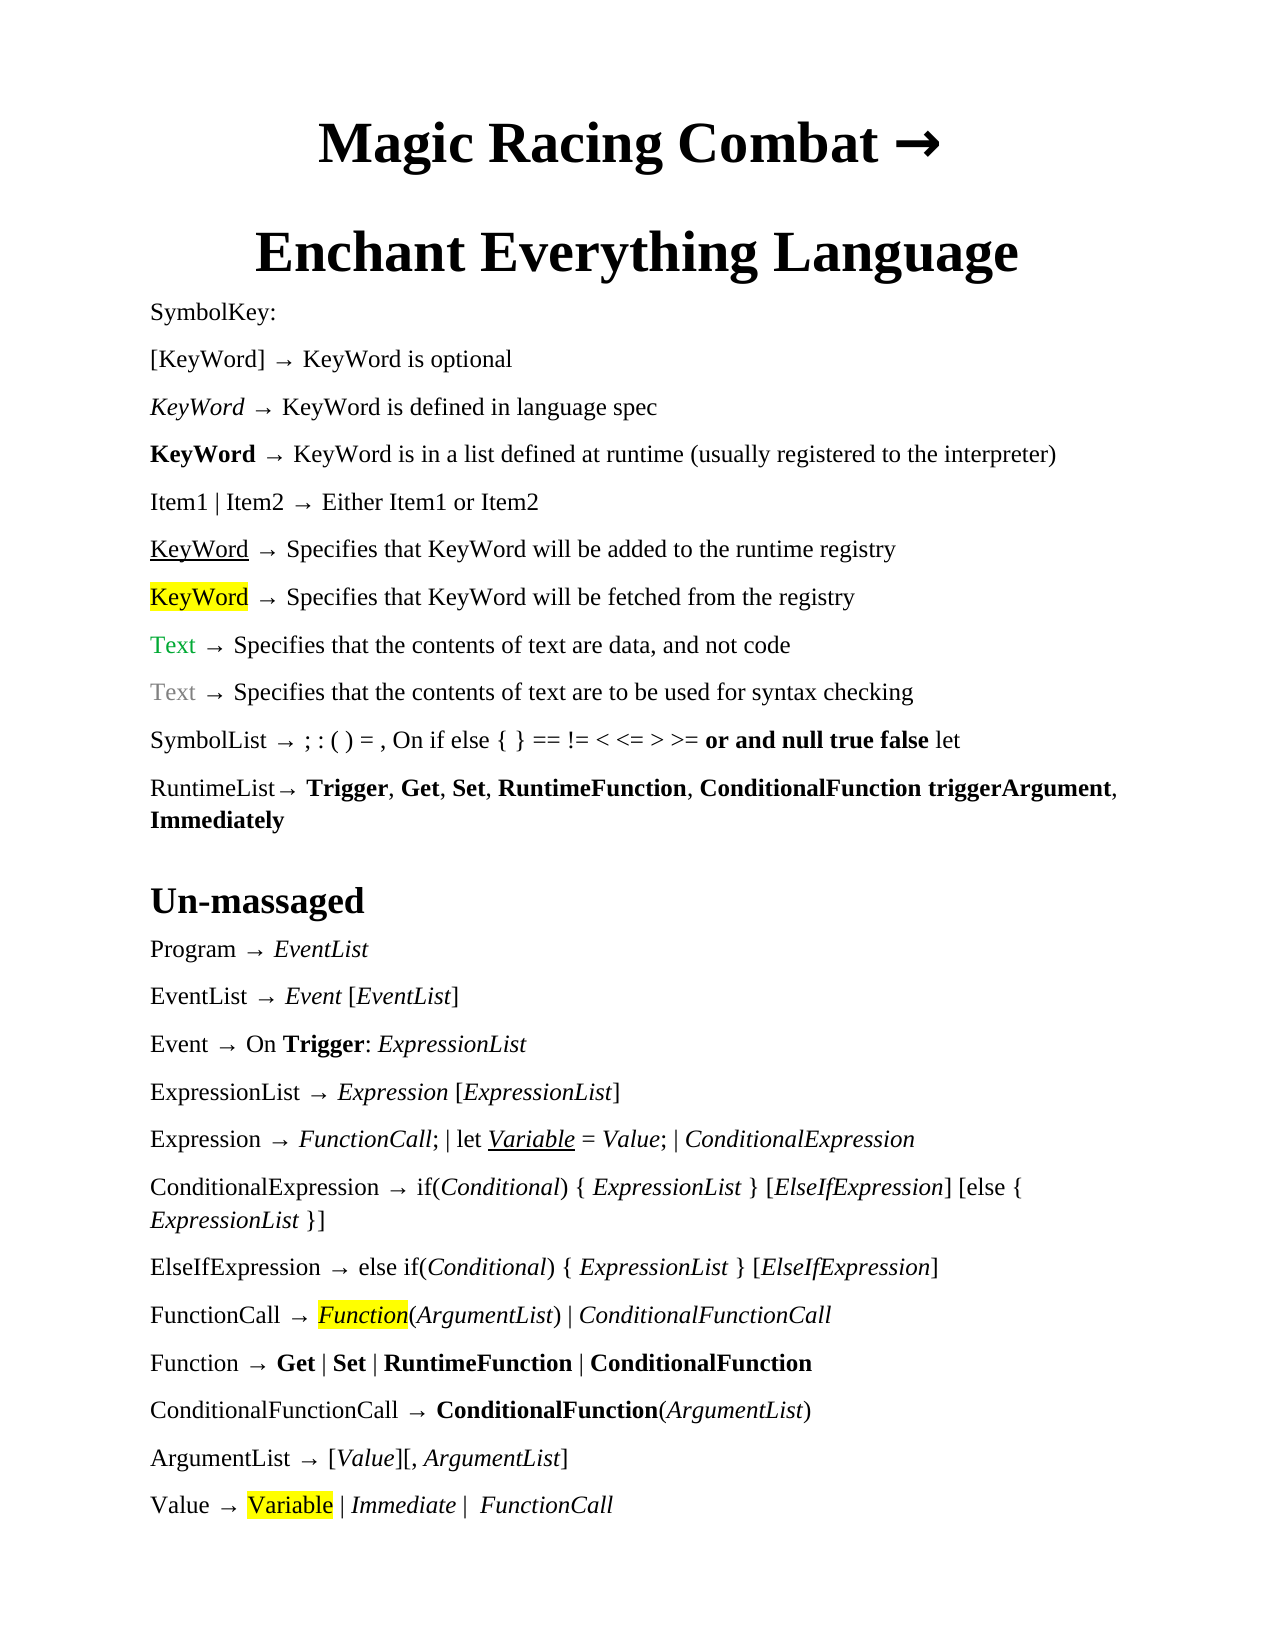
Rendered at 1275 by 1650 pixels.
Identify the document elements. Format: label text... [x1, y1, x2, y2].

text SymbolList → ; : ( ) = , On if else { } == != < <= > >= or and null true false let [150, 725, 1125, 754]
text KeyWord → Specifies that KeyWord will be added to the runtime registry [150, 534, 1125, 563]
text RuntimeList→ Trigger, Get, Set, RuntimeFunction, ConditionalFunction triggerArgument, Immediately [150, 773, 1125, 834]
text SymbolKey: [150, 297, 1125, 325]
text Expression → FunctionCall; | let Variable = Value; | ConditionalExpression [150, 1124, 1125, 1153]
text KeyWord → Specifies that KeyWord will be fetched from the registry [150, 582, 1125, 611]
text ElseIfExpression → else if(Conditional) { ExpressionList } [ElseIfExpression] [150, 1252, 1125, 1281]
text ExpressionList → Expression [ExpressionList] [150, 1077, 1125, 1105]
text KeyWord → KeyWord is defined in language spec [150, 392, 1125, 421]
text ConditionalFunctionCall → ConditionalFunction(ArgumentList) [150, 1395, 1125, 1424]
text Un-massaged [150, 878, 1125, 921]
text Text → Specifies that the contents of text are data, and not code [150, 630, 1125, 658]
text Value → Variable | Immediate | FunctionCall [150, 1491, 1125, 1519]
text [KeyWord] → KeyWord is optional [150, 344, 1125, 373]
text Enchant Everything Language [150, 217, 1125, 284]
text EventList → Event [EventList] [150, 981, 1125, 1010]
text FunctionCall → Function(ArgumentList) | ConditionalFunctionCall [150, 1300, 1125, 1329]
text KeyWord → KeyWord is in a list defined at runtime (usually registered to the interpreter) [150, 439, 1125, 468]
text Text → Specifies that the contents of text are to be used for syntax checking [150, 677, 1125, 706]
text Program → EventList [150, 934, 1125, 963]
text ArgumentList → [Value][, ArgumentList] [150, 1443, 1125, 1472]
text Item1 | Item2 → Either Item1 or Item2 [150, 487, 1125, 516]
text ConditionalExpression → if(Conditional) { ExpressionList } [ElseIfExpression] [else { ExpressionList }] [150, 1172, 1125, 1234]
text Function → Get | Set | RuntimeFunction | ConditionalFunction [150, 1348, 1125, 1376]
text Magic Racing Combat → [150, 100, 1125, 179]
text Event → On Trigger: ExpressionList [150, 1029, 1125, 1058]
